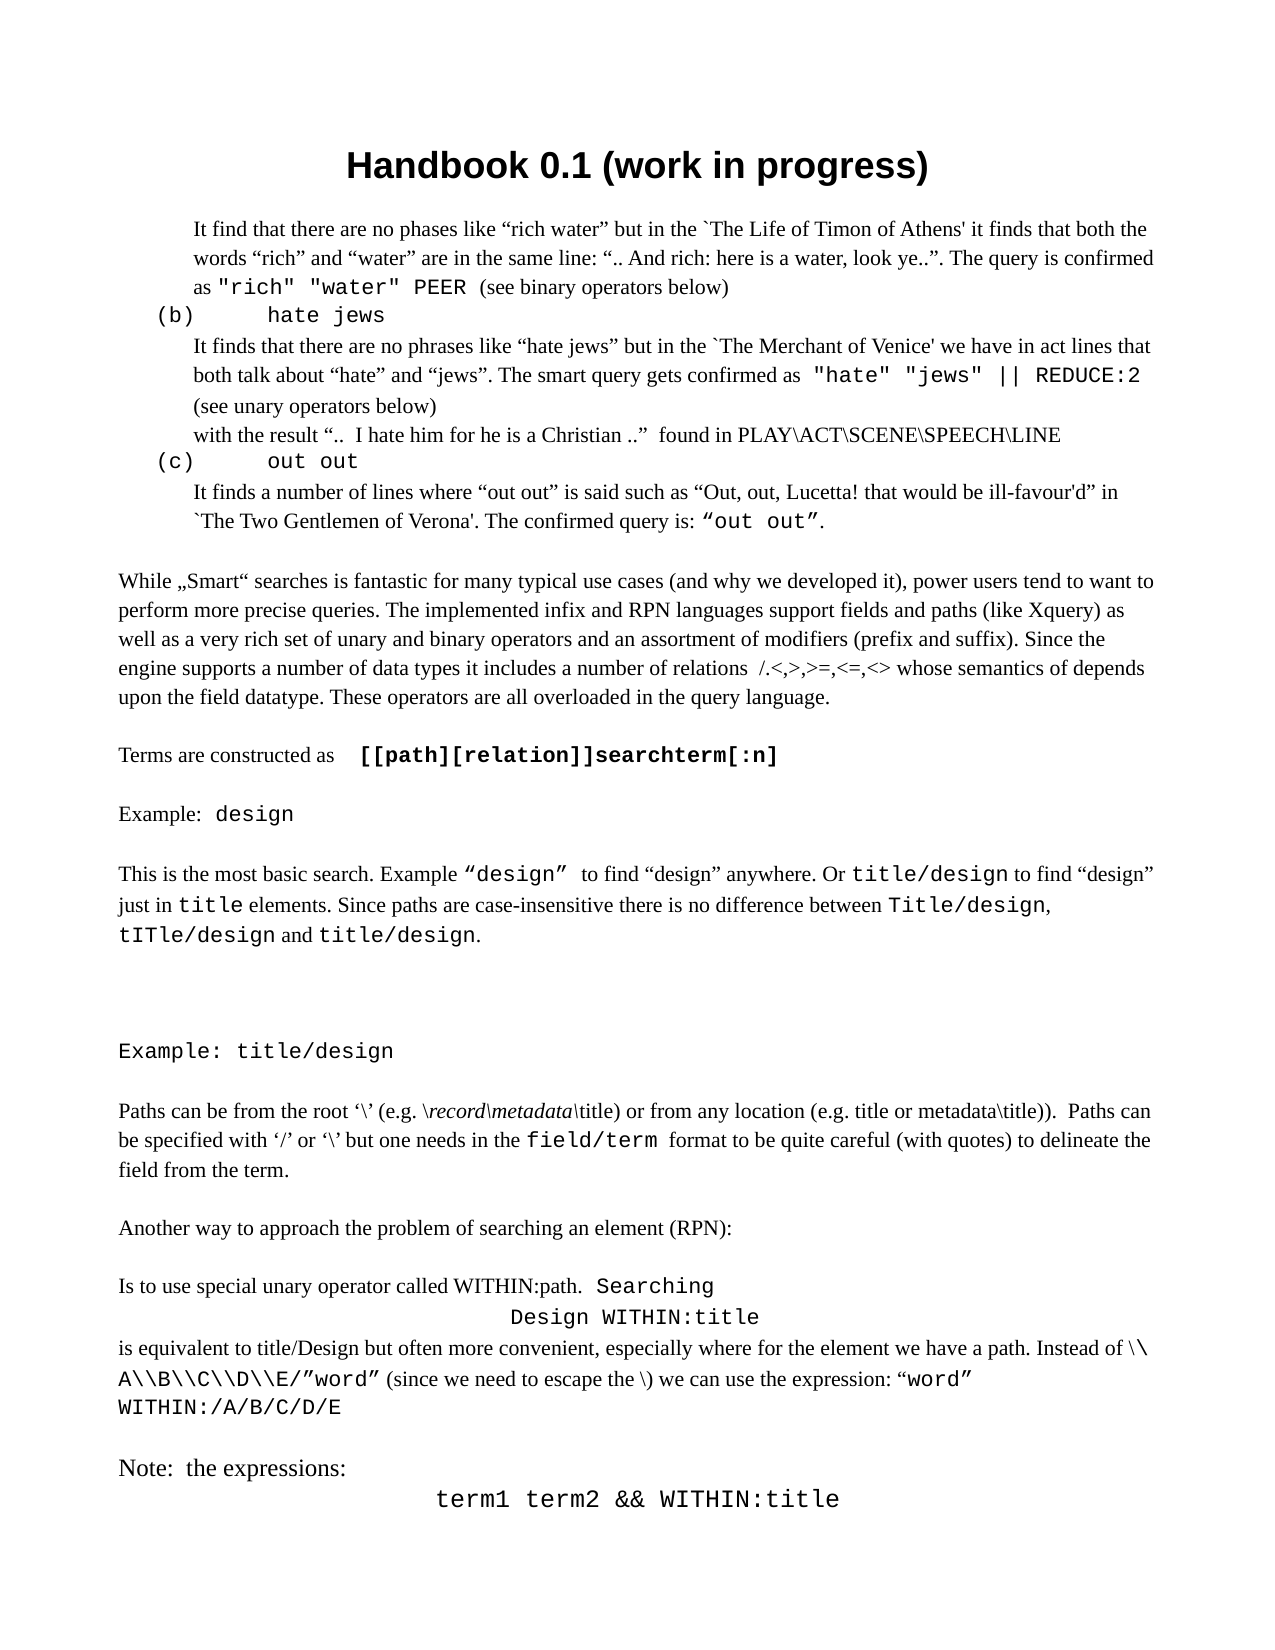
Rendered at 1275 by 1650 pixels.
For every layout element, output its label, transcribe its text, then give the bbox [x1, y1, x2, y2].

text Paths can be from the root ‘\’ (e.g. \record\metadata\title) or from any location (e.g. title or metadata\title)). Paths can be specified with ‘/’ or ‘\’ but one needs in the field/term format to be quite careful (with quotes) to delineate the field from the term. [118, 1098, 1157, 1183]
list with the result “.. I hate him for he is a Christian ..” found in PLAY\ACT\SCENE\SPEECH\LINE [156, 422, 1157, 447]
text term1 term2 && WITHIN:title [118, 1486, 1157, 1515]
text is equivalent to title/Design but often more convenient, especially where for the element we have a path. Instead of \\A\\B\\C\\D\\E/”word” (since we need to escape the \) we can use the expression: “word” WITHIN:/A/B/C/D/E [118, 1335, 1157, 1421]
list It finds a number of lines where “out out” is said such as “Out, out, Lucetta! that would be ill-favour'd” in `The Two Gentlemen of Verona'. The confirmed query is: “out out”. [156, 479, 1157, 535]
list It finds that there are no phrases like “hate jews” but in the `The Merchant of Venice' we have in act lines that both talk about “hate” and “jews”. The smart query gets confirmed as "hate" "jews" || REDUCE:2 (see unary operators below) [156, 333, 1157, 418]
list out out [156, 451, 1157, 475]
text Is to use special unary operator called WITHIN:path. Searching [118, 1273, 1157, 1300]
text Terms are constructed as [[path][relation]]searchterm[:n] [118, 742, 1157, 769]
list hate jews [156, 304, 1157, 329]
text While „Smart“ searches is fantastic for many typical use cases (and why we developed it), power users tend to want to perform more precise queries. The implemented infix and RPN languages support fields and paths (like Xquery) as well as a very rich set of unary and binary operators and an assortment of modifiers (prefix and suffix). Since the engine supports a number of data types it includes a number of relations /.<,>,>=,<=,<> whose semantics of depends upon the field datatype. These operators are all overloaded in the query language. [118, 568, 1157, 709]
text Example: title/design [118, 1040, 1157, 1065]
text Example: design [118, 801, 1157, 828]
text This is the most basic search. Example “design” to find “design” anywhere. Or title/design to find “design” just in title elements. Since paths are case-insensitive there is no difference between Title/design, tITle/design and title/design. [118, 861, 1157, 949]
text Note: the expressions: [118, 1453, 1157, 1482]
text Another way to approach the problem of searching an element (RPN): [118, 1215, 1157, 1241]
list It find that there are no phases like “rich water” but in the `The Life of Timon of Athens' it finds that both the words “rich” and “water” are in the same line: “.. And rich: here is a water, look ye..”. The query is confirmed as "rich" "water" PEER (see binary operators below) [156, 216, 1157, 301]
text Design WITHIN:title [118, 1304, 1157, 1331]
